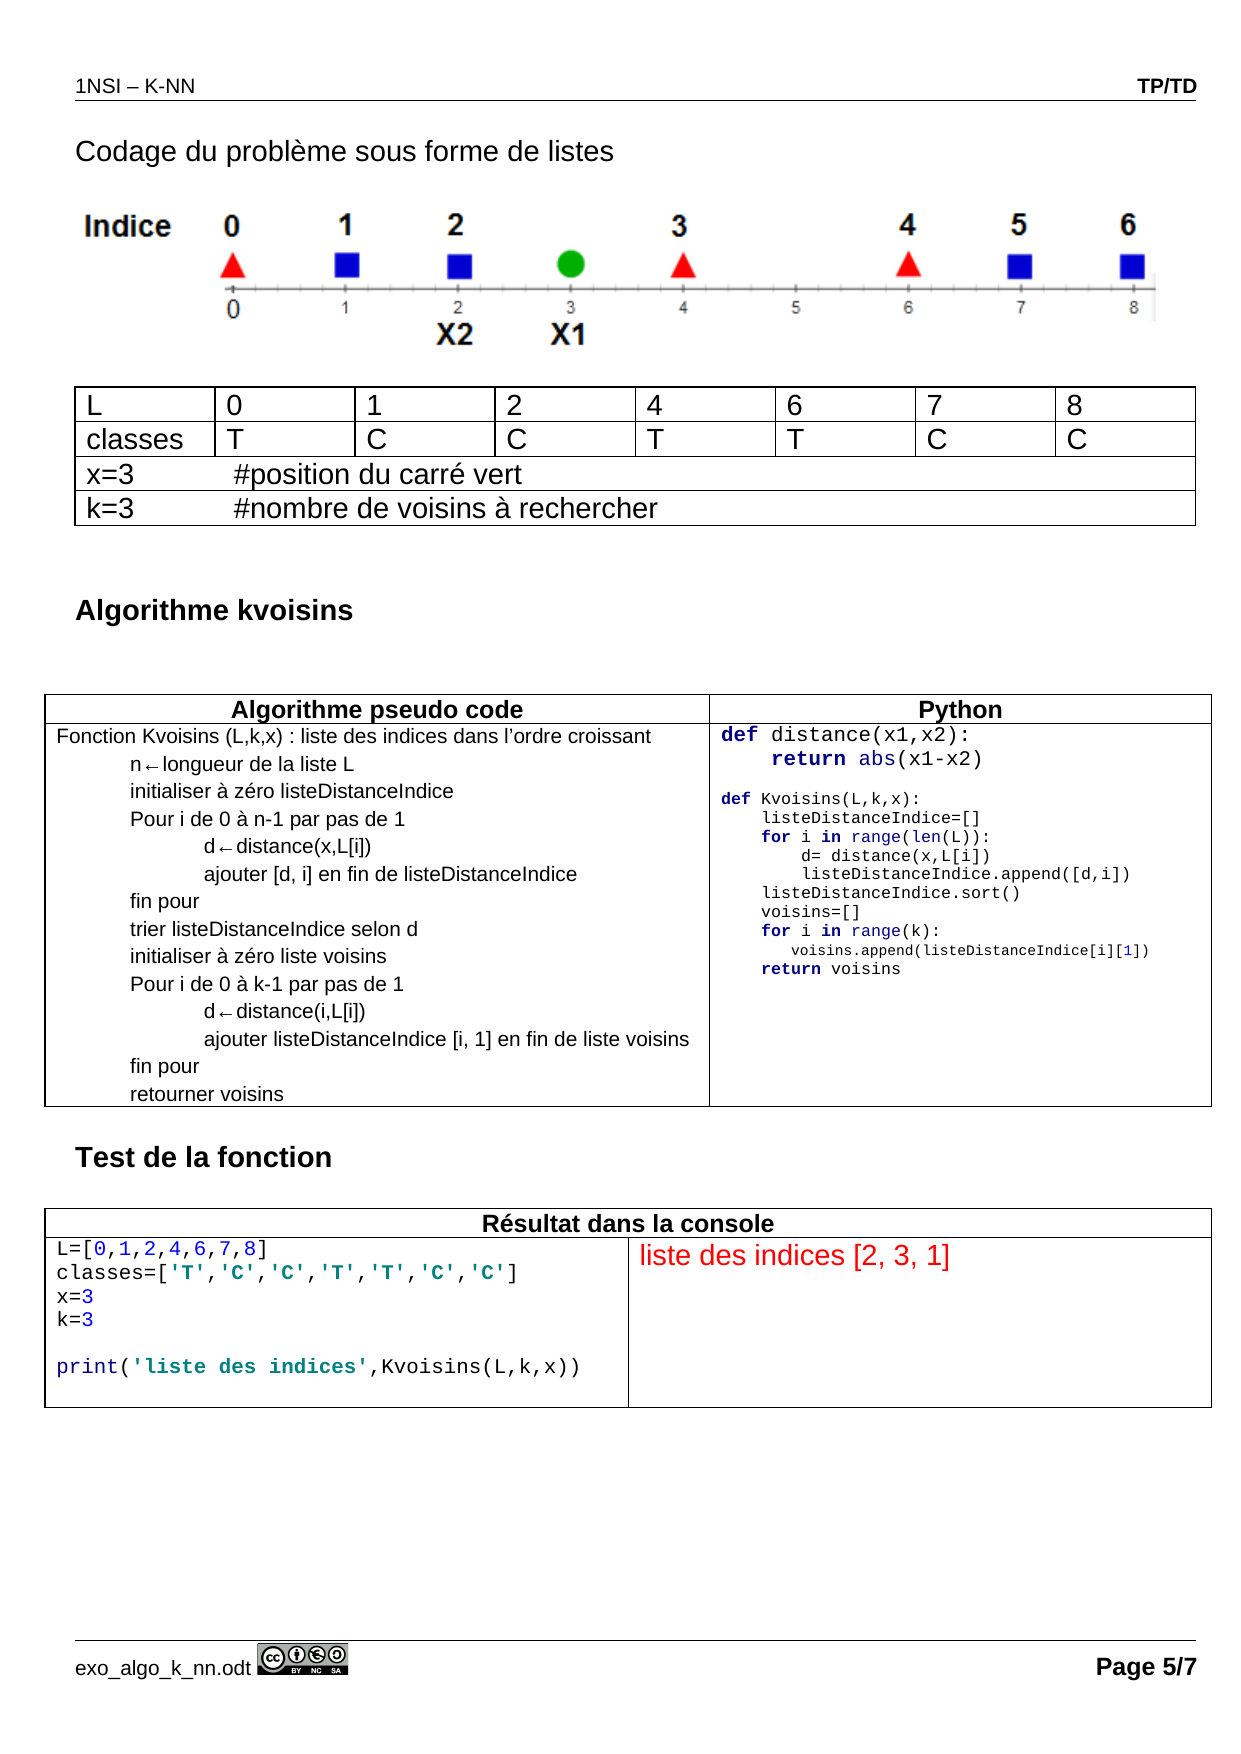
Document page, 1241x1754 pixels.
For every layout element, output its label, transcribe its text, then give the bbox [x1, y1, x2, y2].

table_header Algorithme pseudo code [46, 695, 709, 723]
table_header 8 [1056, 388, 1195, 421]
table_cell C [916, 422, 1055, 456]
table_cell C [356, 422, 494, 456]
table_header 1 [356, 388, 494, 421]
text Test de la fonction [75, 1140, 1196, 1174]
picture [257, 1643, 349, 1675]
table_header L [76, 388, 214, 421]
picture [75, 201, 1167, 353]
table_header 6 [776, 388, 915, 421]
table_cell C [1056, 422, 1195, 456]
text Codage du problème sous forme de listes [75, 134, 1196, 168]
table_cell T [216, 422, 354, 456]
table_cell Fonction Kvoisins (L,k,x) : liste des indices dans l’ordre croissant n←longueur de la liste L initialiser à zéro listeDistanceIndice Pour i de 0 à n-1 par pas de 1 d←distance(x,L[i]) ajouter [d, i] en fin de listeDistanceIndice fin pour trier listeDistanceIndice selon d initialiser à zéro liste voisins Pour i de 0 à k-1 par pas de 1 d←distance(i,L[i]) ajouter listeDistanceIndice [i, 1] en fin de liste voisins fin pour retourner voisins [46, 724, 709, 1106]
table_header 7 [916, 388, 1055, 421]
table_cell def distance(x1,x2): return abs(x1-x2) def Kvoisins(L,k,x): listeDistanceIndice=[] for i in range(len(L)): d= distance(x,L[i]) listeDistanceIndice.append([d,i]) listeDistanceIndice.sort() voisins=[] for i in range(k): voisins.append(listeDistanceIndice[i][1]) return voisins [710, 724, 1211, 1106]
table_cell T [636, 422, 775, 456]
table_cell k=3 #nombre de voisins à rechercher [76, 491, 1195, 525]
table_header Résultat dans la console [46, 1209, 1211, 1237]
table_header 4 [636, 388, 775, 421]
table_header 0 [216, 388, 354, 421]
table_cell T [776, 422, 915, 456]
table_cell classes [76, 422, 214, 456]
table_cell L=[0,1,2,4,6,7,8] classes=['T','C','C','T','T','C','C'] x=3 k=3 print('liste des indices',Kvoisins(L,k,x)) [46, 1238, 628, 1407]
table_cell C [496, 422, 635, 456]
table_cell x=3 #position du carré vert [76, 457, 1195, 490]
text Algorithme kvoisins [75, 593, 1196, 626]
table_cell liste des indices [2, 3, 1] [629, 1238, 1211, 1407]
table_header Python [710, 695, 1211, 723]
table_header 2 [496, 388, 635, 421]
